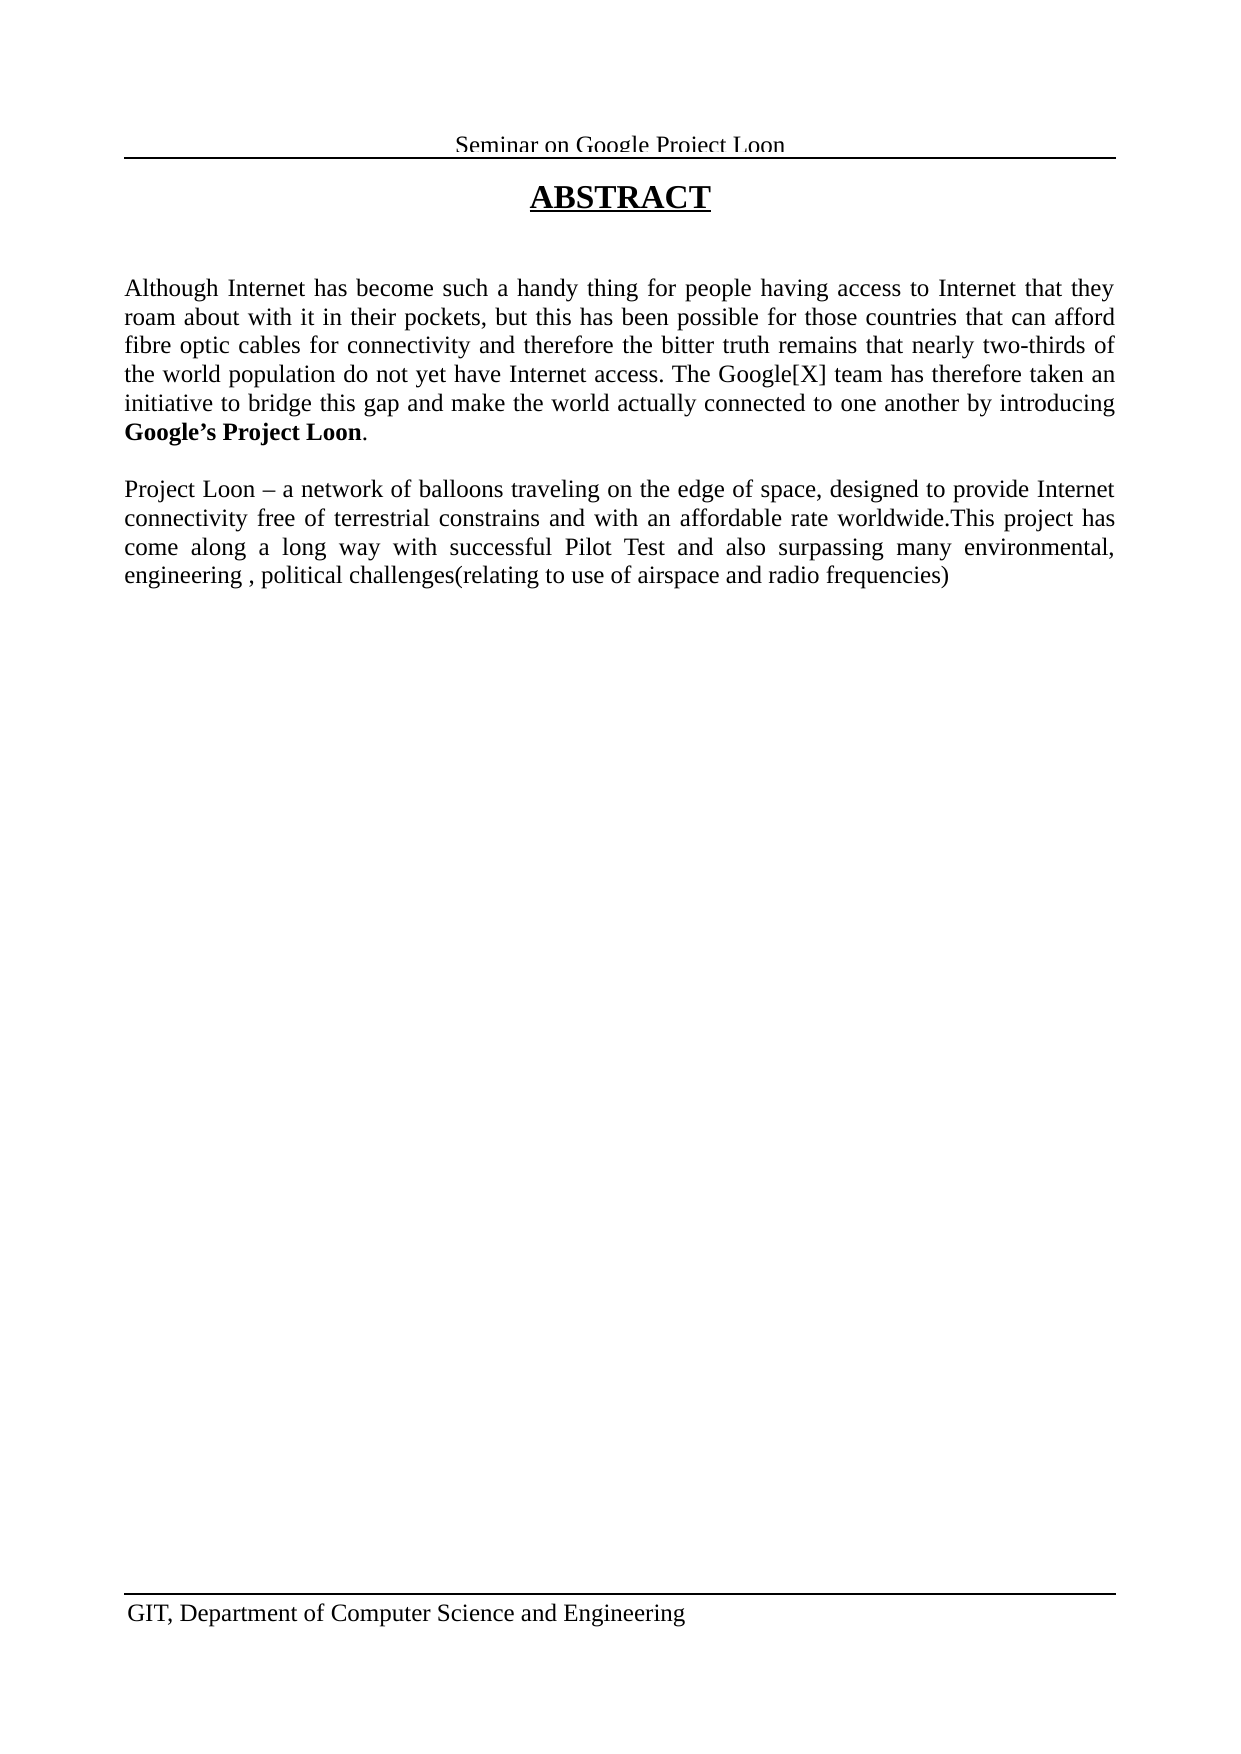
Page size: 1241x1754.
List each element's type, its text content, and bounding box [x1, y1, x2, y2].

text Although Internet has become such a handy thing for people having access to Internet that they roam about with it in their pockets, but this has been possible for those countries that can afford fibre optic cables for connectivity and therefore the bitter truth remains that nearly two-thirds of the world population do not yet have Internet access. The Google[X] team has therefore taken an initiative to bridge this gap and make the world actually connected to one another by introducing Google’s Project Loon. [124, 273, 1116, 446]
text ABSTRACT [124, 177, 1116, 216]
text Project Loon – a network of balloons traveling on the edge of space, designed to provide Internet connectivity free of terrestrial constrains and with an affordable rate worldwide.This project has come along a long way with successful Pilot Test and also surpassing many environmental, engineering , political challenges(relating to use of airspace and radio frequencies) [124, 474, 1116, 589]
